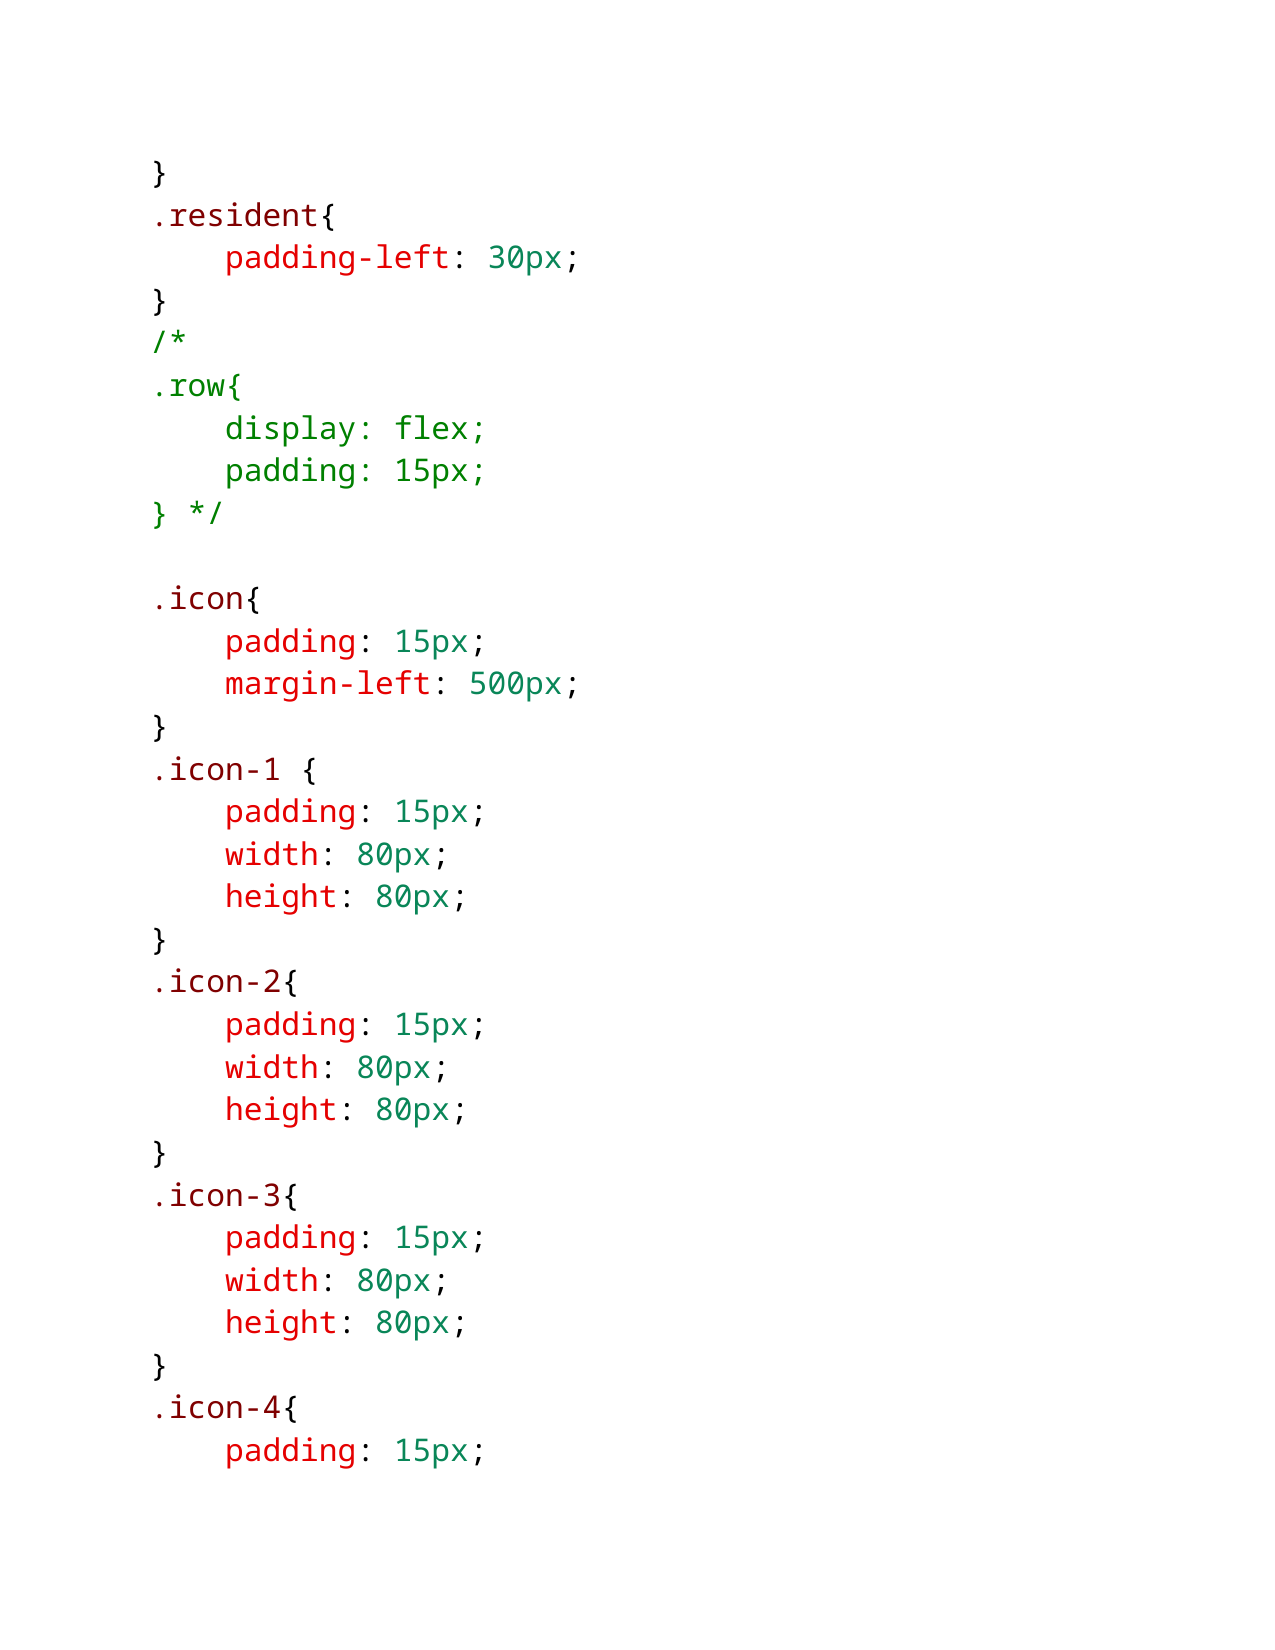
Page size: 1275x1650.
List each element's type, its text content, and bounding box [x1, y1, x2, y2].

text .row{ [150, 363, 1125, 406]
text .icon-4{ [150, 1386, 1125, 1428]
text height: 80px; [150, 874, 1125, 917]
text padding-left: 30px; [150, 235, 1125, 278]
text height: 80px; [150, 1087, 1125, 1130]
text } */ [150, 491, 1125, 533]
text } [150, 278, 1125, 320]
text padding: 15px; [150, 1428, 1125, 1471]
text } [150, 1343, 1125, 1386]
text display: flex; [150, 406, 1125, 448]
text width: 80px; [150, 1258, 1125, 1300]
text .resident{ [150, 193, 1125, 235]
text .icon-3{ [150, 1172, 1125, 1215]
text margin-left: 500px; [150, 661, 1125, 704]
text .icon-1 { [150, 746, 1125, 789]
text .icon{ [150, 576, 1125, 619]
text padding: 15px; [150, 789, 1125, 832]
text .icon-2{ [150, 959, 1125, 1002]
text padding: 15px; [150, 619, 1125, 661]
text /* [150, 320, 1125, 363]
text padding: 15px; [150, 1215, 1125, 1258]
text height: 80px; [150, 1300, 1125, 1343]
text padding: 15px; [150, 1002, 1125, 1045]
text width: 80px; [150, 832, 1125, 874]
text padding: 15px; [150, 448, 1125, 491]
text } [150, 150, 1125, 193]
text } [150, 917, 1125, 959]
text width: 80px; [150, 1045, 1125, 1087]
text } [150, 1130, 1125, 1172]
text } [150, 704, 1125, 746]
